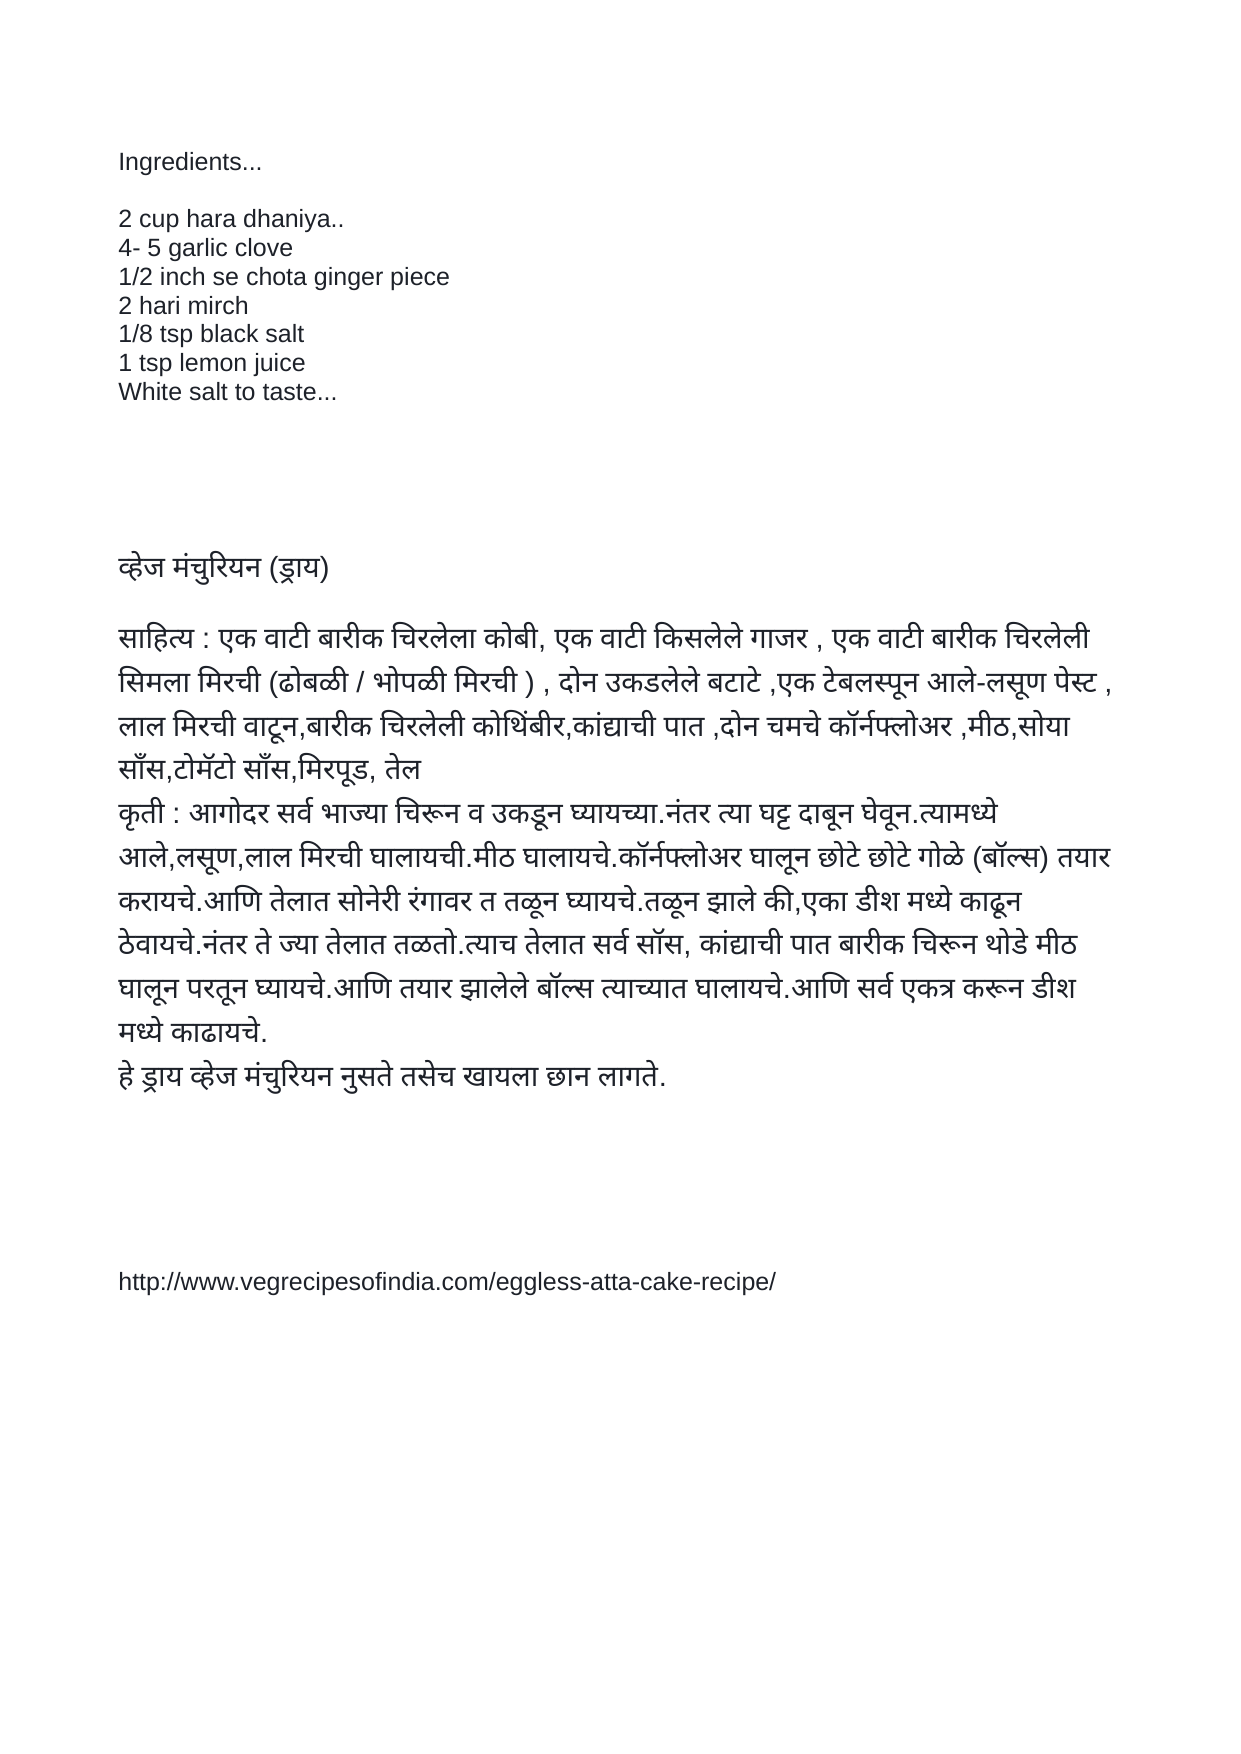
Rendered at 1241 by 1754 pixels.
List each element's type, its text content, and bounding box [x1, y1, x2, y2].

text Ingredients... 2 cup hara dhaniya.. 4- 5 garlic clove 1/2 inch se chota ginger piece 2 hari mirch 1/8 tsp black salt 1 tsp lemon juice White salt to taste... [118, 118, 1122, 406]
text व्हेज मंचुरियन (ड्राय) [118, 550, 1122, 589]
text साहित्य : एक वाटी बारीक चिरलेला कोबी, एक वाटी किसलेले गाजर , एक वाटी बारीक चिरलेली सिमला मिरची (ढोबळी / भोपळी मिरची ) , दोन उकडलेले बटाटे ,एक टेबलस्पून आले-लसूण पेस्ट , लाल मिरची वाटून,बारीक चिरलेली कोथिंबीर,कांद्याची पात ,दोन चमचे कॉर्नफ्लोअर ,मीठ,सोया सॉंस,टोमॅटो सॉंस,मिरपूड, तेल कृती : आगोदर सर्व भाज्या चिरून व उकडून घ्यायच्या.नंतर त्या घट्ट दाबून घेवून.त्यामध्ये आले,लसूण,लाल मिरची घालायची.मीठ घालायचे.कॉर्नफ्लोअर घालून छोटे छोटे गोळे (बॉल्स) तयार करायचे.आणि तेलात सोनेरी रंगावर त तळून घ्यायचे.तळून झाले की,एका डीश मध्ये काढून ठेवायचे.नंतर ते ज्या तेलात तळतो.त्याच तेलात सर्व सॉस, कांद्याची पात बारीक चिरून थोडे मीठ घालून परतून घ्यायचे.आणि तयार झालेले बॉल्स त्याच्यात घालायचे.आणि सर्व एकत्र करून डीश मध्ये काढायचे. हे ड्राय व्हेज मंचुरियन नुसते तसेच खायला छान लागते. [118, 617, 1122, 1098]
text http://www.vegrecipesofindia.com/eggless-atta-cake-recipe/ [118, 1267, 1122, 1295]
